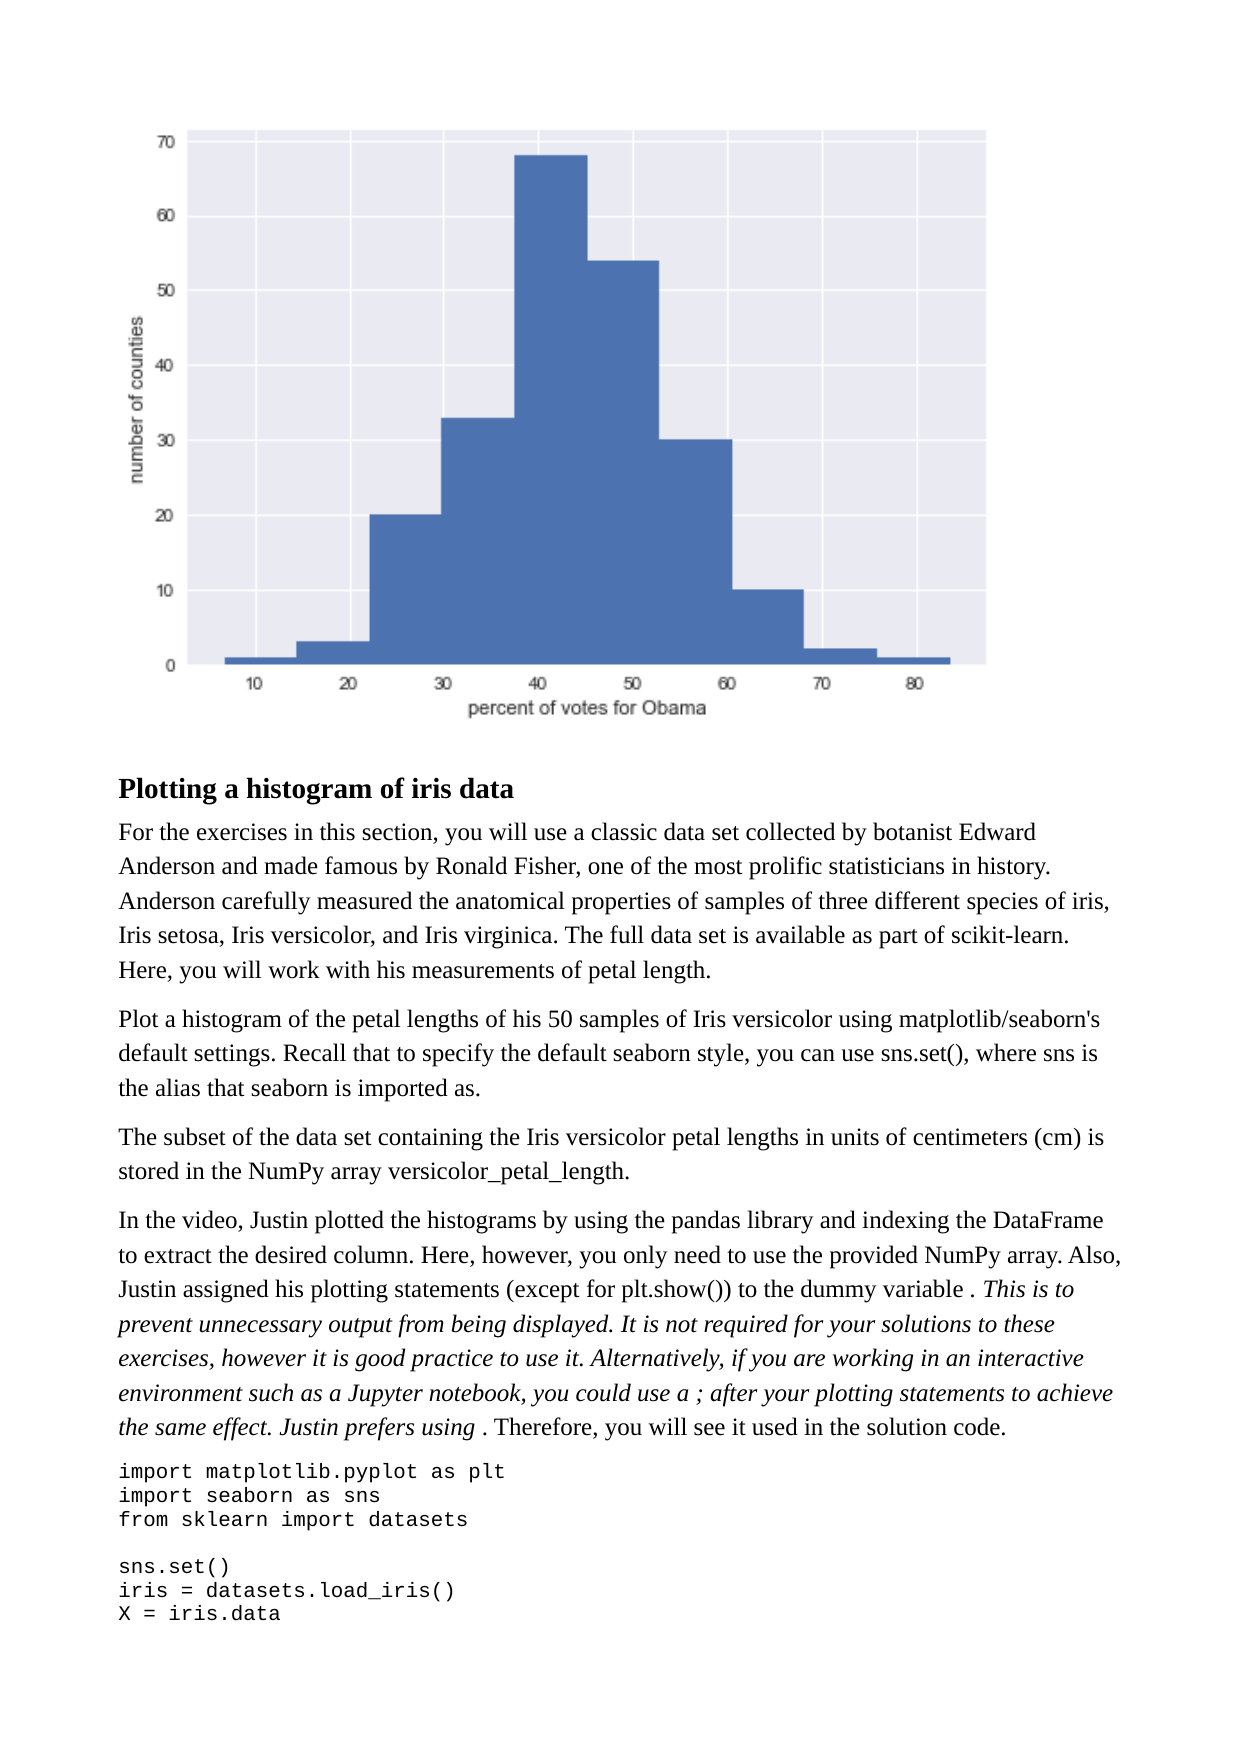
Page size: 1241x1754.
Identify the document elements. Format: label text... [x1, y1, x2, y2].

text In the video, Justin plotted the histograms by using the pandas library and indexing the DataFrame to extract the desired column. Here, however, you only need to use the provided NumPy array. Also, Justin assigned his plotting statements (except for plt.show()) to the dummy variable . This is to prevent unnecessary output from being displayed. It is not required for your solutions to these exercises, however it is good practice to use it. Alternatively, if you are working in an interactive environment such as a Jupyter notebook, you could use a ; after your plotting statements to achieve the same effect. Justin prefers using . Therefore, you will see it used in the solution code. [118, 1206, 1122, 1441]
text Plot a histogram of the petal lengths of his 50 samples of Iris versicolor using matplotlib/seaborn's default settings. Recall that to specify the default seaborn style, you can use sns.set(), where sns is the alias that seaborn is imported as. [118, 1004, 1122, 1102]
text from sklearn import datasets [118, 1509, 1122, 1532]
text X = iris.data [118, 1603, 1122, 1627]
picture [118, 118, 999, 731]
text The subset of the data set containing the Iris versicolor petal lengths in units of centimeters (cm) is stored in the NumPy array versicolor_petal_length. [118, 1122, 1122, 1185]
text import seaborn as sns [118, 1485, 1122, 1509]
text iris = datasets.load_iris() [118, 1580, 1122, 1603]
text sns.set() [118, 1556, 1122, 1580]
subtitle Plotting a histogram of iris data [118, 771, 1122, 804]
text For the exercises in this section, you will use a classic data set collected by botanist Edward Anderson and made famous by Ronald Fisher, one of the most prolific statisticians in history. Anderson carefully measured the anatomical properties of samples of three different species of iris, Iris setosa, Iris versicolor, and Iris virginica. The full data set is available as part of scikit-learn. Here, you will work with his measurements of petal length. [118, 817, 1122, 984]
text import matplotlib.pyplot as plt [118, 1461, 1122, 1485]
